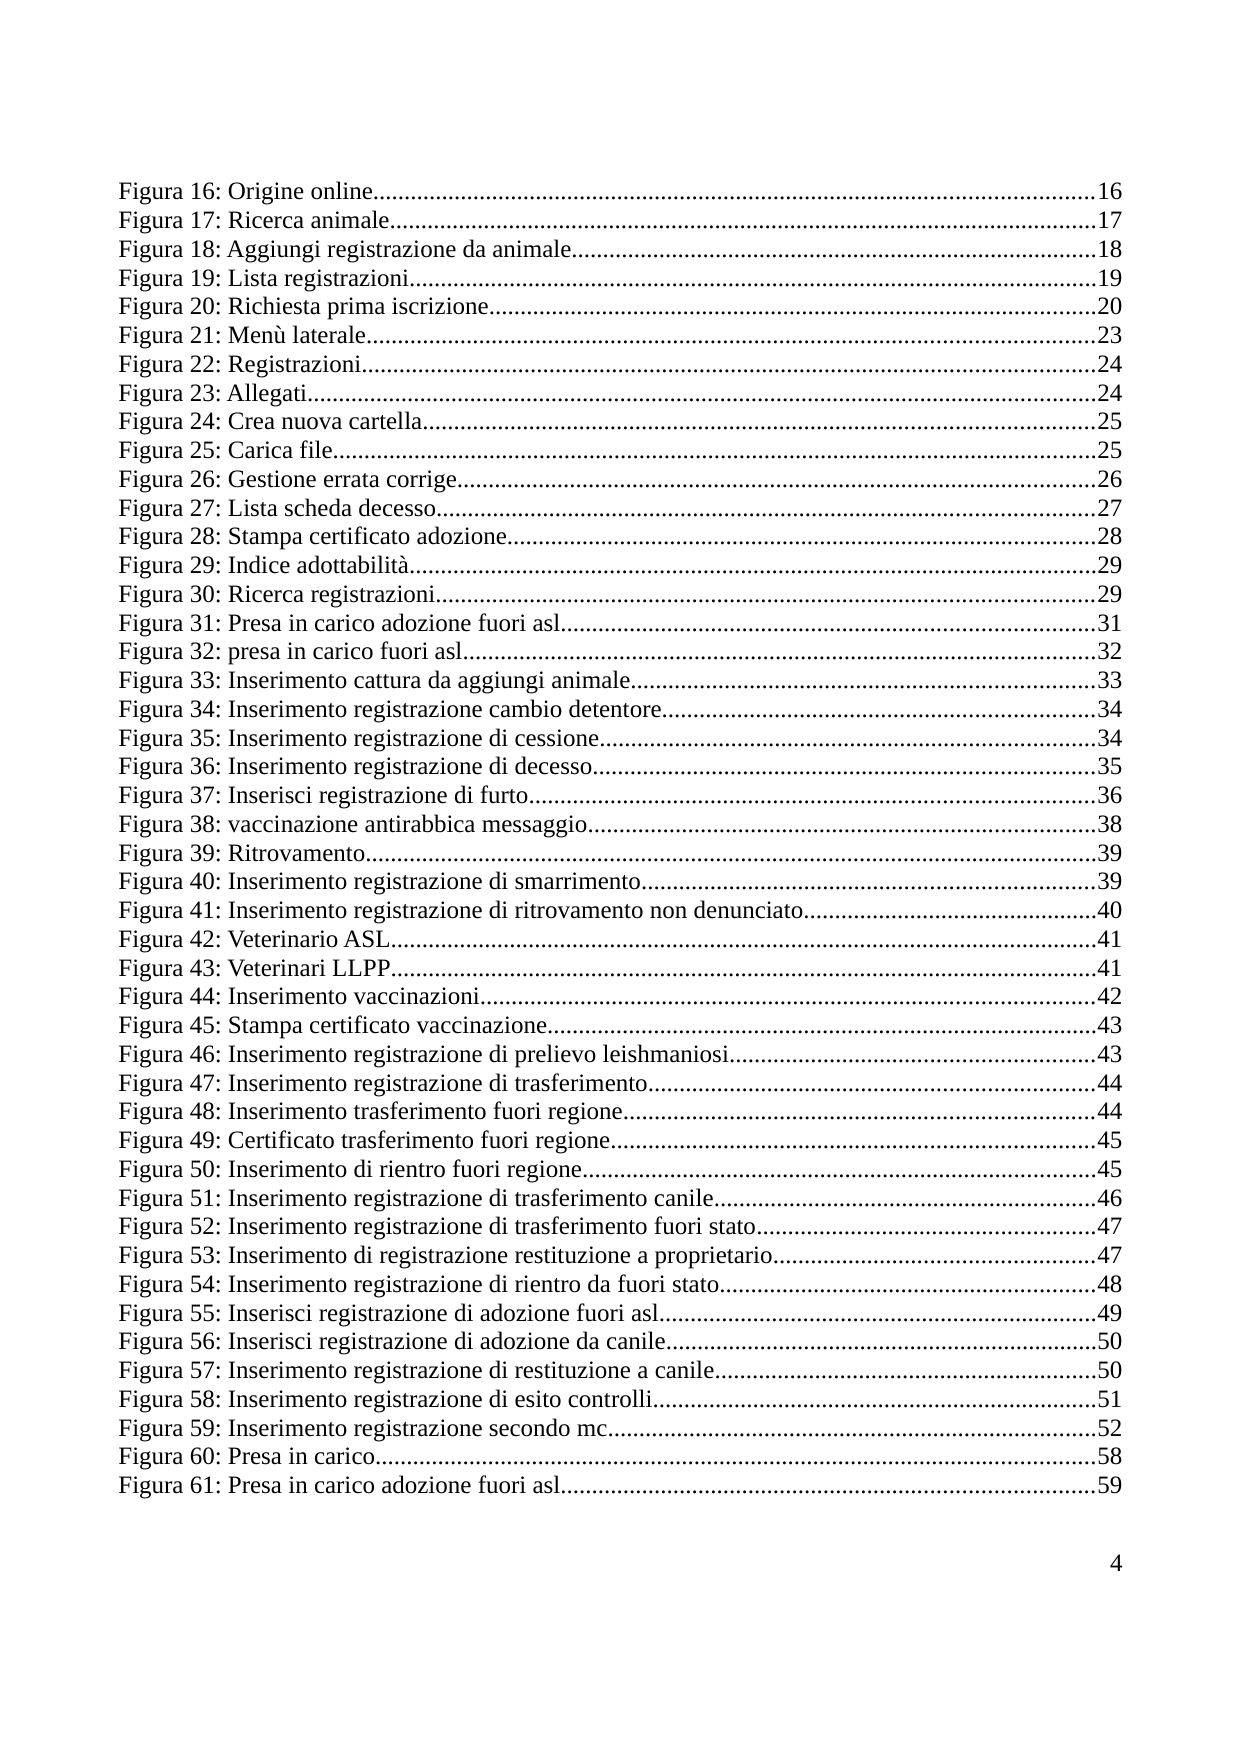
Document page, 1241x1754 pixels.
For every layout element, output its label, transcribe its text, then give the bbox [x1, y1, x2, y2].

text Figura 22: Registrazioni 24 [118, 349, 1122, 378]
text Figura 37: Inserisci registrazione di furto 36 [118, 780, 1122, 809]
text Figura 19: Lista registrazioni 19 [118, 263, 1122, 291]
text Figura 43: Veterinari LLPP 41 [118, 953, 1122, 981]
text Figura 18: Aggiungi registrazione da animale 18 [118, 234, 1122, 263]
text Figura 57: Inserimento registrazione di restituzione a canile 50 [118, 1355, 1122, 1384]
text Figura 33: Inserimento cattura da aggiungi animale 33 [118, 665, 1122, 694]
text Figura 45: Stampa certificato vaccinazione 43 [118, 1010, 1122, 1039]
text Figura 26: Gestione errata corrige 26 [118, 464, 1122, 493]
text Figura 20: Richiesta prima iscrizione 20 [118, 291, 1122, 320]
text Figura 39: Ritrovamento 39 [118, 838, 1122, 866]
text Figura 21: Menù laterale 23 [118, 320, 1122, 349]
text Figura 25: Carica file 25 [118, 435, 1122, 464]
text Figura 16: Origine online 16 [118, 176, 1122, 205]
text Figura 47: Inserimento registrazione di trasferimento 44 [118, 1068, 1122, 1096]
text Figura 27: Lista scheda decesso 27 [118, 493, 1122, 521]
text Figura 48: Inserimento trasferimento fuori regione 44 [118, 1096, 1122, 1125]
text Figura 54: Inserimento registrazione di rientro da fuori stato 48 [118, 1269, 1122, 1298]
text Figura 29: Indice adottabilità 29 [118, 550, 1122, 579]
text Figura 23: Allegati 24 [118, 378, 1122, 406]
text Figura 36: Inserimento registrazione di decesso 35 [118, 751, 1122, 780]
text Figura 50: Inserimento di rientro fuori regione 45 [118, 1154, 1122, 1183]
text Figura 52: Inserimento registrazione di trasferimento fuori stato 47 [118, 1211, 1122, 1240]
text Figura 17: Ricerca animale 17 [118, 205, 1122, 234]
text Figura 30: Ricerca registrazioni 29 [118, 579, 1122, 608]
text Figura 35: Inserimento registrazione di cessione 34 [118, 723, 1122, 751]
text Figura 53: Inserimento di registrazione restituzione a proprietario 47 [118, 1240, 1122, 1269]
text Figura 40: Inserimento registrazione di smarrimento 39 [118, 866, 1122, 895]
text Figura 31: Presa in carico adozione fuori asl 31 [118, 608, 1122, 636]
text Figura 32: presa in carico fuori asl 32 [118, 636, 1122, 665]
text Figura 34: Inserimento registrazione cambio detentore 34 [118, 694, 1122, 723]
text Figura 44: Inserimento vaccinazioni 42 [118, 981, 1122, 1010]
text Figura 61: Presa in carico adozione fuori asl 59 [118, 1470, 1122, 1499]
text Figura 55: Inserisci registrazione di adozione fuori asl 49 [118, 1298, 1122, 1326]
text Figura 28: Stampa certificato adozione 28 [118, 521, 1122, 550]
text Figura 56: Inserisci registrazione di adozione da canile 50 [118, 1326, 1122, 1355]
text Figura 38: vaccinazione antirabbica messaggio 38 [118, 809, 1122, 838]
text Figura 42: Veterinario ASL 41 [118, 924, 1122, 953]
text Figura 46: Inserimento registrazione di prelievo leishmaniosi 43 [118, 1039, 1122, 1068]
text Figura 58: Inserimento registrazione di esito controlli 51 [118, 1384, 1122, 1413]
text Figura 24: Crea nuova cartella 25 [118, 406, 1122, 435]
text Figura 41: Inserimento registrazione di ritrovamento non denunciato 40 [118, 895, 1122, 924]
text Figura 59: Inserimento registrazione secondo mc 52 [118, 1413, 1122, 1441]
text Figura 60: Presa in carico 58 [118, 1441, 1122, 1470]
text Figura 51: Inserimento registrazione di trasferimento canile 46 [118, 1183, 1122, 1211]
text Figura 49: Certificato trasferimento fuori regione 45 [118, 1125, 1122, 1154]
